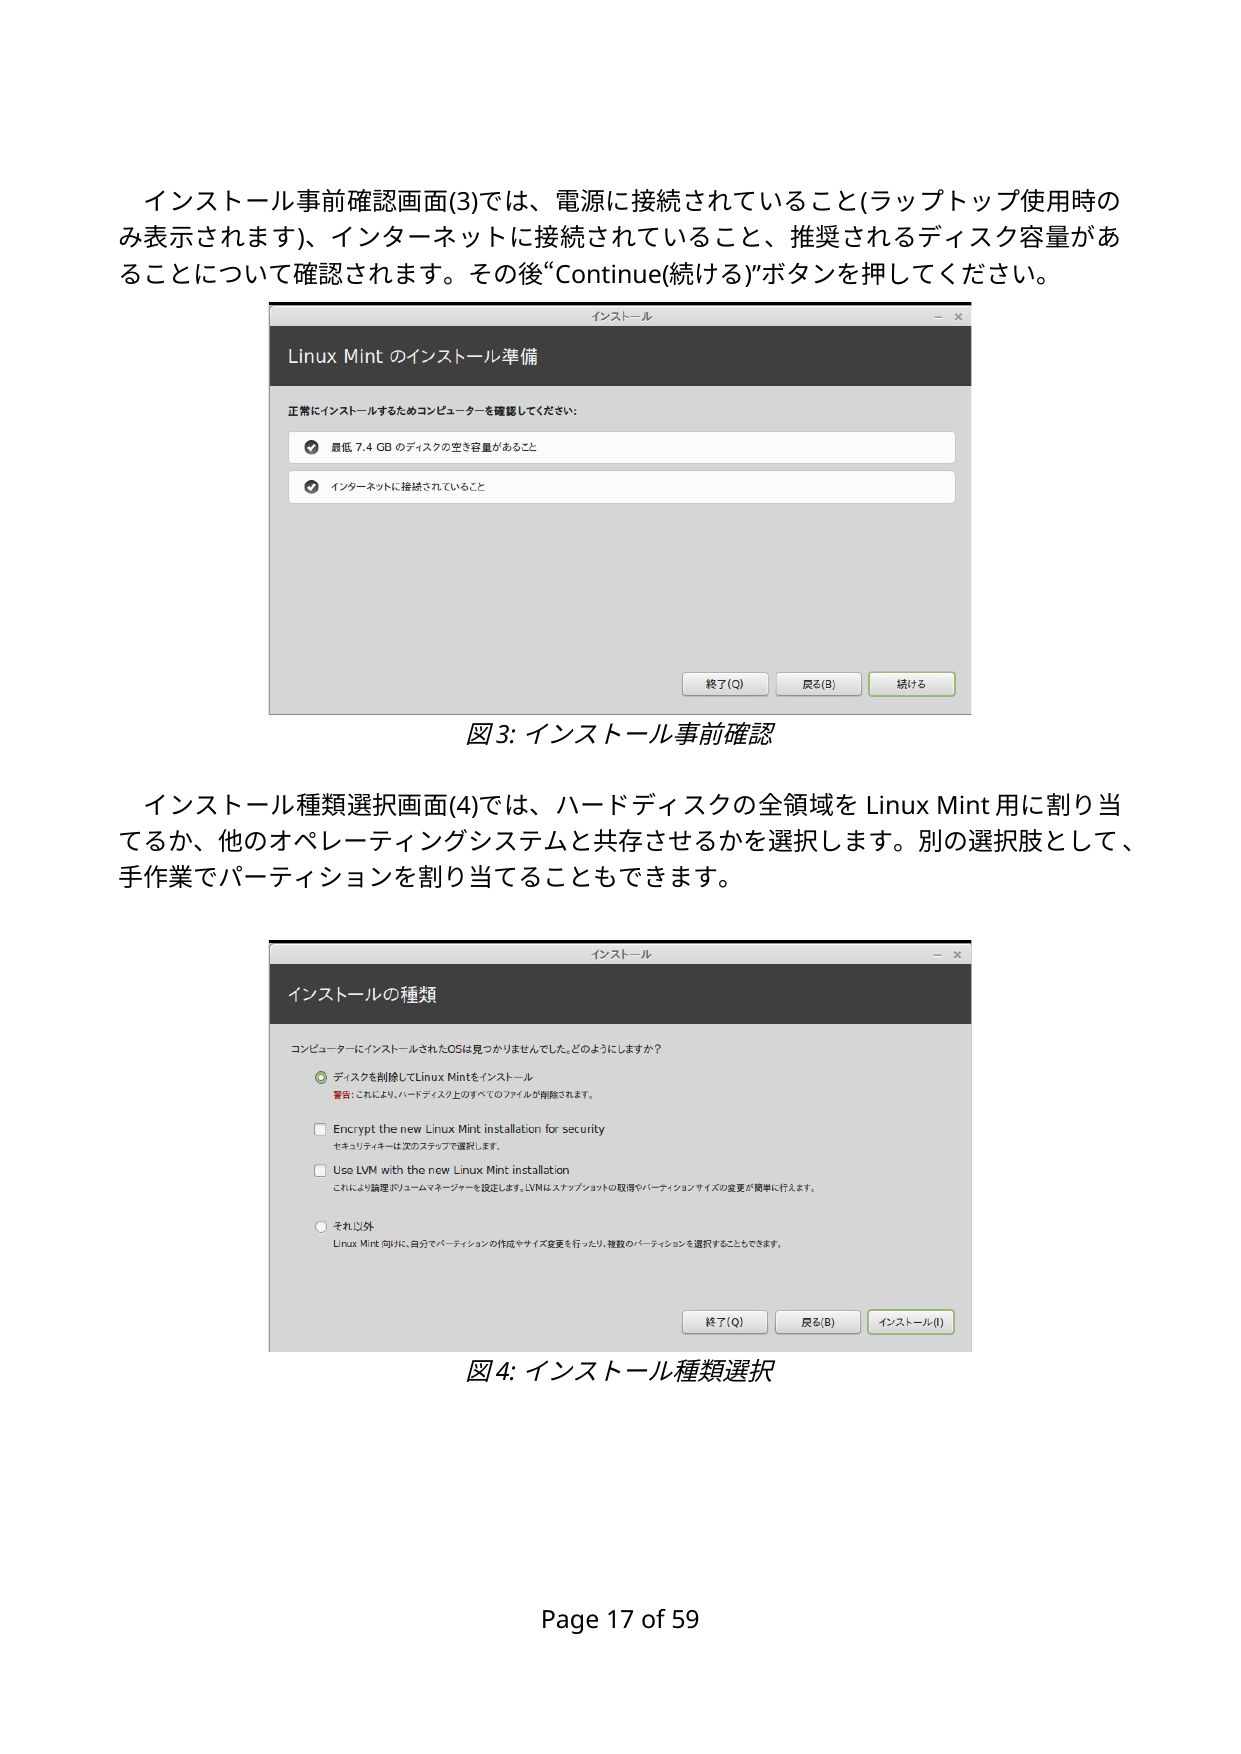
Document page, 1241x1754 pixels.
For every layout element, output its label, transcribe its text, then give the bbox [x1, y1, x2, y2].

text 図 3: インストール事前確認 [269, 715, 971, 751]
picture [268, 302, 972, 715]
text 図 4: インストール種類選択 [269, 1352, 971, 1388]
picture [268, 940, 972, 1352]
text インストール種類選択画面(図 4)では、ハードディスクの全領域をLinux Mint用に割り当てるか、他のオペレーティングシステムと共存させるかを選択します。別の選択肢として、手作業でパーティションを割り当てることもできます。 [118, 785, 1122, 894]
text インストール事前確認画面(図 3)では、電源に接続されていること(ラップトップ使用時のみ表示されます)、インターネットに接続されていること、推奨されるディスク容量があることについて確認されます。その後“Continue(続ける)”ボタンを押してください。 [118, 182, 1122, 290]
